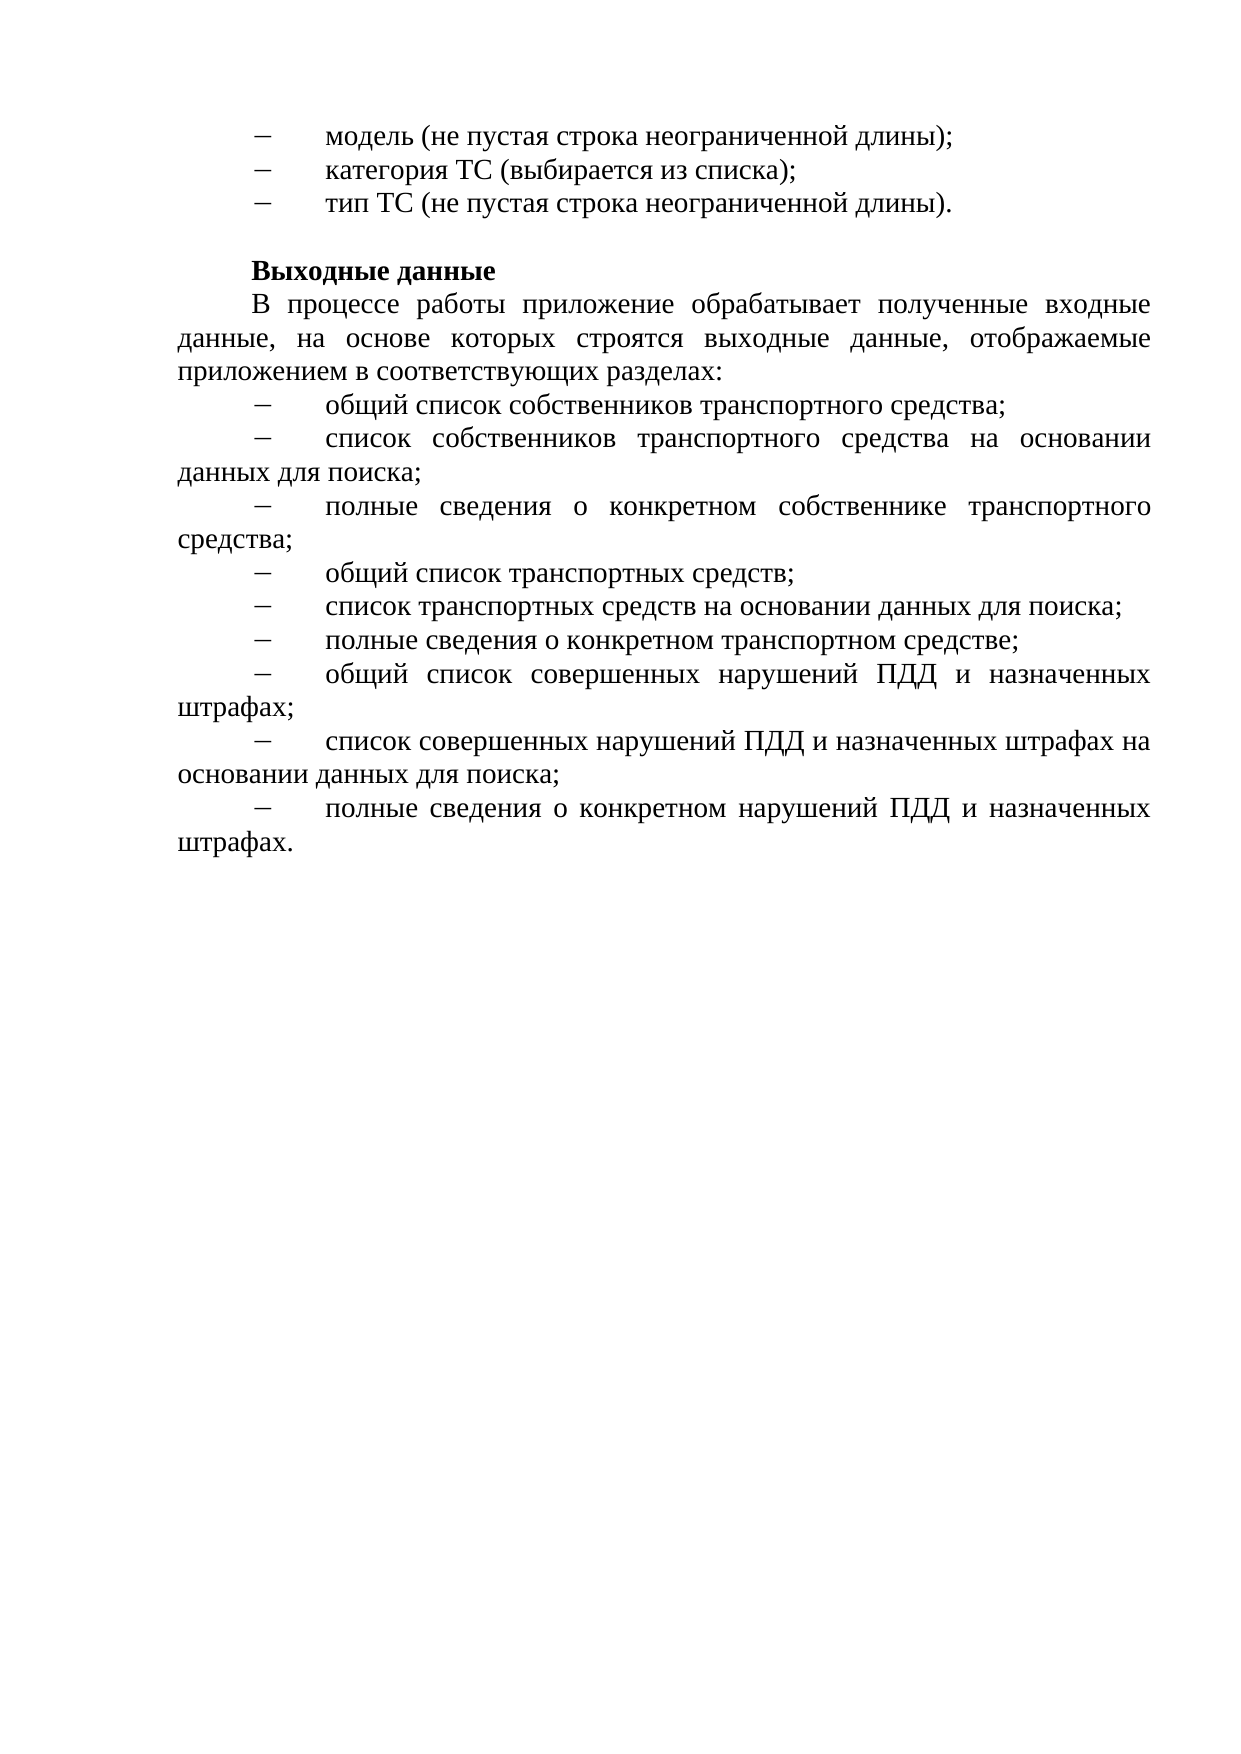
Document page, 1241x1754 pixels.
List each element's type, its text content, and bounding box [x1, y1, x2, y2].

list тип ТС (не пустая строка неограниченной длины). [177, 185, 1152, 219]
list общий список собственников транспортного средства; [177, 387, 1152, 420]
list список транспортных средств на основании данных для поиска; [177, 588, 1152, 622]
list список собственников транспортного средства на основании данных для поиска; [177, 420, 1152, 488]
list модель (не пустая строка неограниченной длины); [177, 118, 1152, 152]
list полные сведения о конкретном собственнике транспортного средства; [177, 488, 1152, 555]
list полные сведения о конкретном нарушений ПДД и назначенных штрафах. [177, 790, 1152, 857]
list категория ТС (выбирается из списка); [177, 152, 1152, 185]
text Выходные данные [177, 253, 1152, 286]
list список совершенных нарушений ПДД и назначенных штрафах на основании данных для поиска; [177, 723, 1152, 790]
list полные сведения о конкретном транспортном средстве; [177, 622, 1152, 656]
list общий список транспортных средств; [177, 555, 1152, 588]
list общий список совершенных нарушений ПДД и назначенных штрафах; [177, 656, 1152, 723]
text В процессе работы приложение обрабатывает полученные входные данные, на основе которых строятся выходные данные, отображаемые приложением в соответствующих разделах: [177, 286, 1152, 387]
